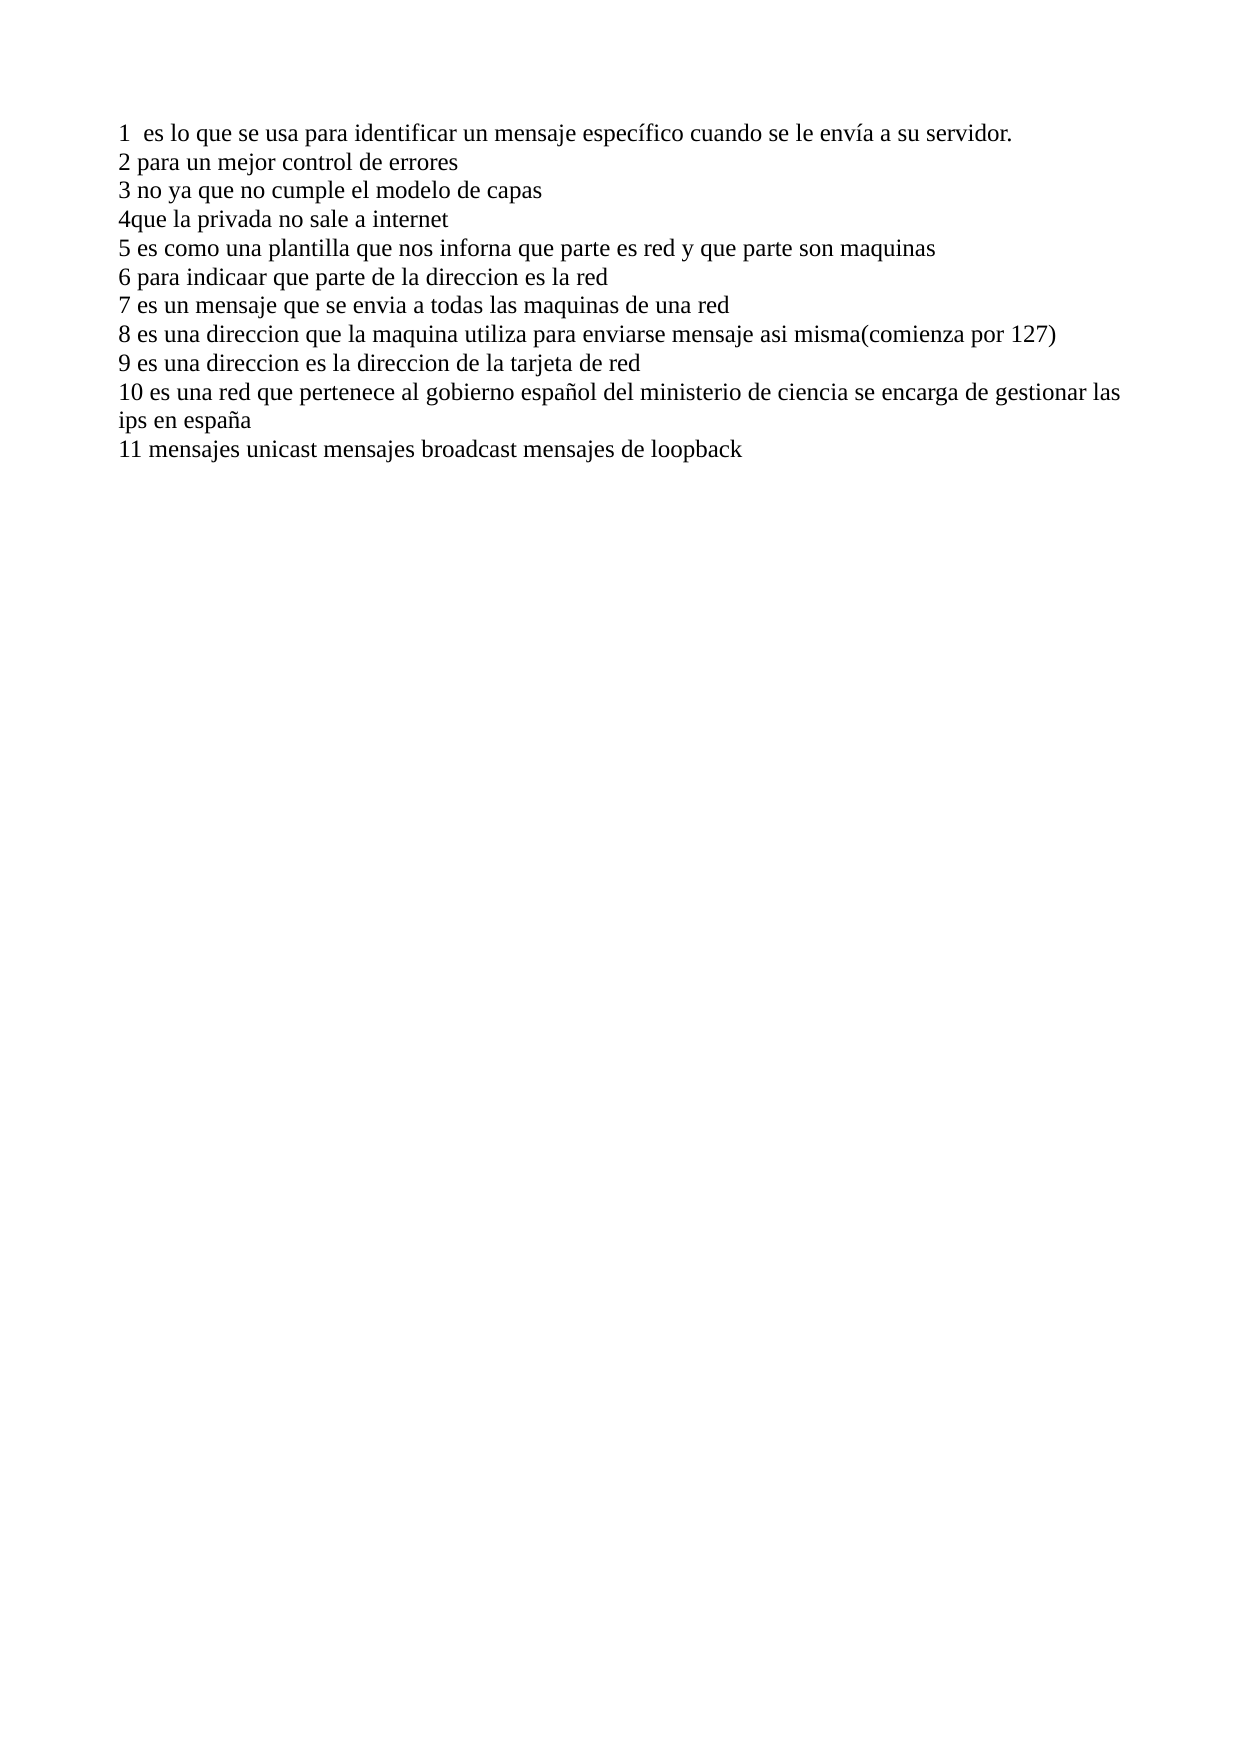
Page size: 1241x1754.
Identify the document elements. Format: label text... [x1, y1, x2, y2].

text 2 para un mejor control de errores [118, 147, 1122, 176]
text 6 para indicaar que parte de la direccion es la red [118, 262, 1122, 291]
text 5 es como una plantilla que nos inforna que parte es red y que parte son maquinas [118, 233, 1122, 262]
text 9 es una direccion es la direccion de la tarjeta de red [118, 348, 1122, 377]
text 4que la privada no sale a internet [118, 204, 1122, 233]
text 10 es una red que pertenece al gobierno español del ministerio de ciencia se encarga de gestionar las ips en españa [118, 377, 1122, 434]
text 8 es una direccion que la maquina utiliza para enviarse mensaje asi misma(comienza por 127) [118, 319, 1122, 348]
text 1 es lo que se usa para identificar un mensaje específico cuando se le envía a su servidor. [118, 118, 1122, 147]
text 7 es un mensaje que se envia a todas las maquinas de una red [118, 291, 1122, 319]
text 11 mensajes unicast mensajes broadcast mensajes de loopback [118, 434, 1122, 463]
text 3 no ya que no cumple el modelo de capas [118, 176, 1122, 204]
